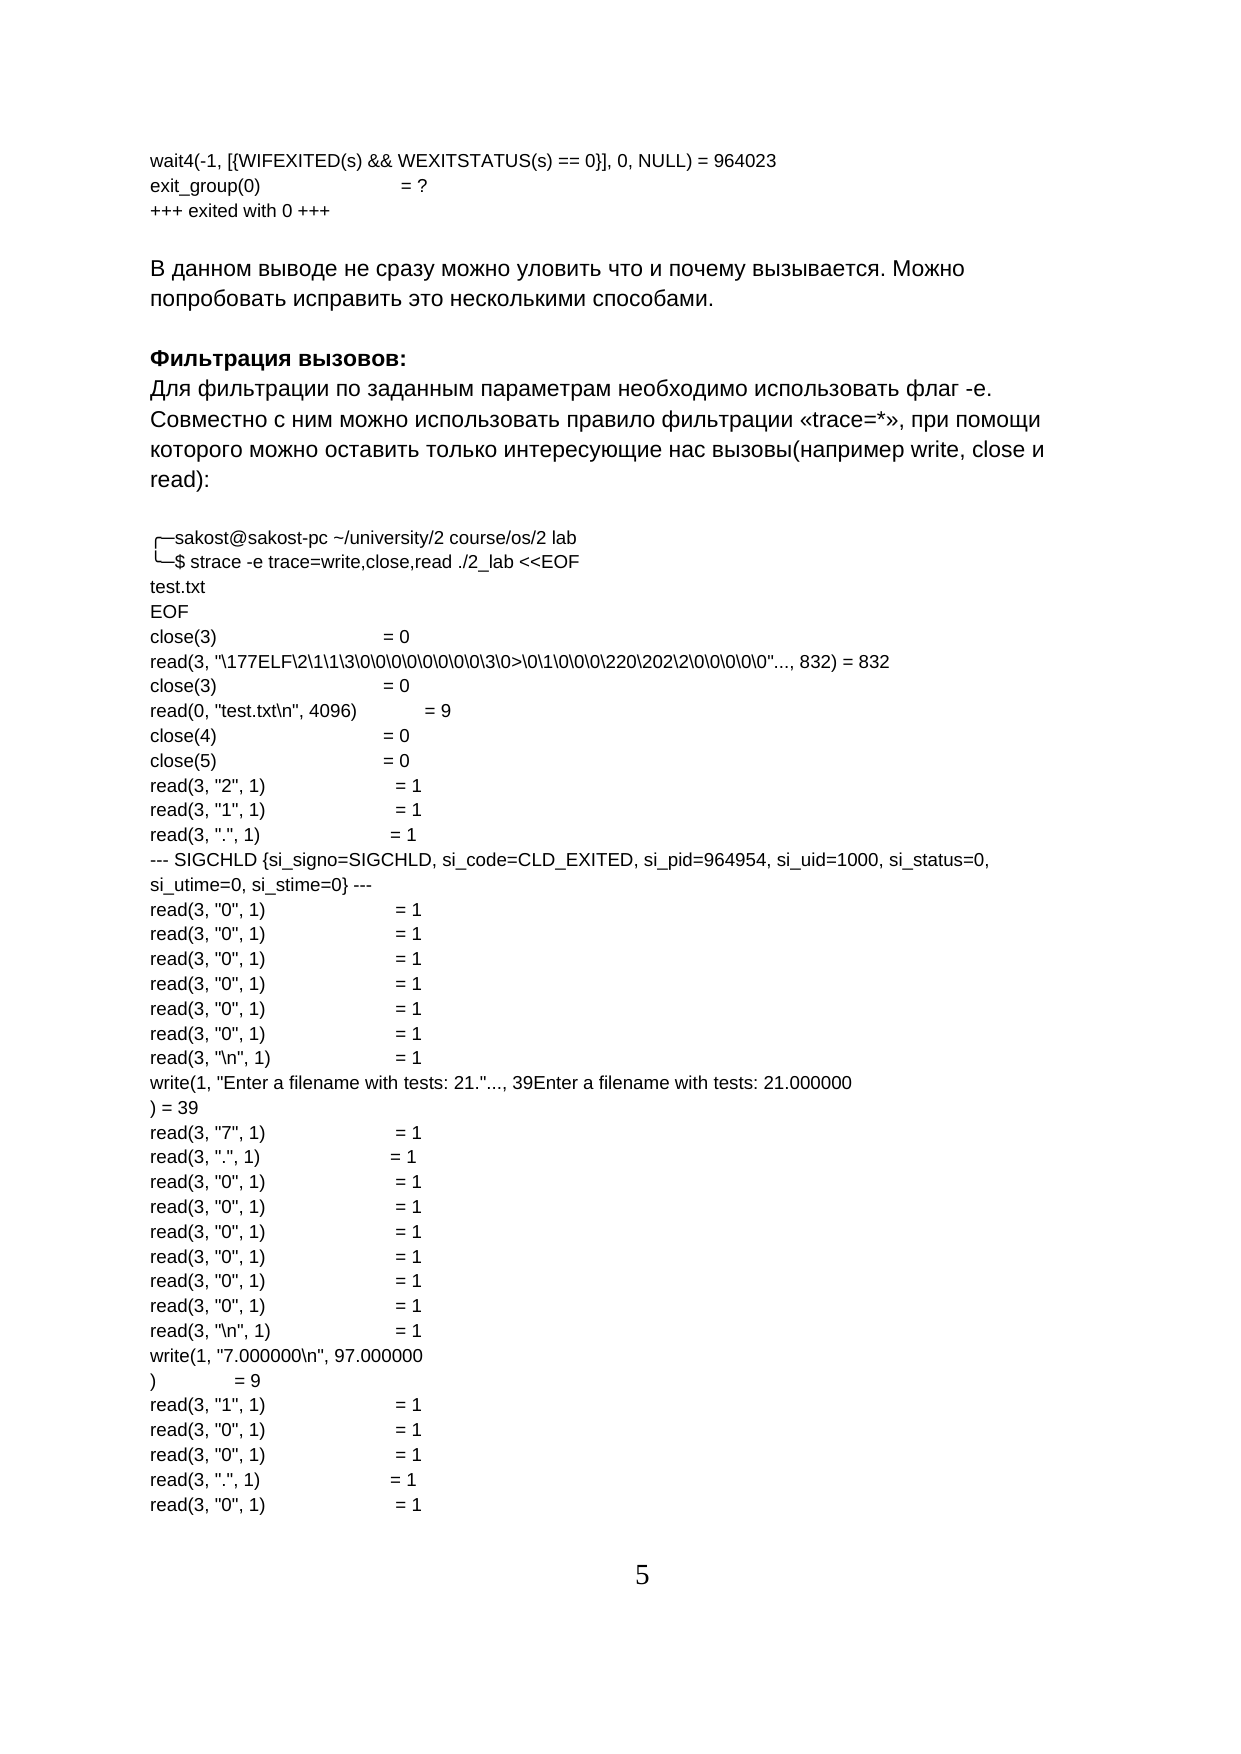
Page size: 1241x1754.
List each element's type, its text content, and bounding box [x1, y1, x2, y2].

text read(3, "7", 1) = 1 [150, 1121, 1091, 1143]
text В данном выводе не сразу можно уловить что и почему вызывается. Можно попробовать исправить это несколькими способами. [150, 254, 1091, 311]
text EOF [150, 601, 1091, 622]
text Для фильтрации по заданным параметрам необходимо использовать флаг -e. Совместно с ним можно использовать правило фильтрации «trace=*», при помощи которого можно оставить только интересующие нас вызовы(например write, close и read): [150, 375, 1091, 492]
text read(3, "0", 1) = 1 [150, 1221, 1091, 1242]
text read(3, "0", 1) = 1 [150, 1196, 1091, 1217]
text read(3, "\n", 1) = 1 [150, 1047, 1091, 1069]
text read(3, "0", 1) = 1 [150, 1295, 1091, 1317]
text read(3, ".", 1) = 1 [150, 824, 1091, 846]
text read(3, "0", 1) = 1 [150, 923, 1091, 945]
text read(3, "0", 1) = 1 [150, 1245, 1091, 1267]
text read(3, "\177ELF\2\1\1\3\0\0\0\0\0\0\0\0\3\0>\0\1\0\0\0\220\202\2\0\0\0\0\0"..., 832) = 832 [150, 650, 1091, 672]
text write(1, "Enter a filename with tests: 21."..., 39Enter a filename with tests: 21.000000 [150, 1072, 1091, 1093]
text Фильтрация вызовов: [150, 345, 1091, 372]
text ) = 39 [150, 1097, 1091, 1118]
text read(0, "test.txt\n", 4096) = 9 [150, 700, 1091, 722]
text read(3, "0", 1) = 1 [150, 1022, 1091, 1044]
text write(1, "7.000000\n", 97.000000 [150, 1344, 1091, 1366]
text read(3, "1", 1) = 1 [150, 1394, 1091, 1416]
text read(3, ".", 1) = 1 [150, 1468, 1091, 1490]
text close(5) = 0 [150, 749, 1091, 771]
text exit_group(0) = ? [150, 175, 1091, 196]
text read(3, "1", 1) = 1 [150, 799, 1091, 821]
text read(3, "0", 1) = 1 [150, 1419, 1091, 1441]
text read(3, "0", 1) = 1 [150, 1171, 1091, 1193]
text +++ exited with 0 +++ [150, 199, 1091, 221]
text ╰─$ strace -e trace=write,close,read ./2_lab <<EOF [150, 551, 1091, 573]
text --- SIGCHLD {si_signo=SIGCHLD, si_code=CLD_EXITED, si_pid=964954, si_uid=1000, si_status=0, si_utime=0, si_stime=0} --- [150, 849, 1091, 895]
text close(3) = 0 [150, 626, 1091, 647]
text wait4(-1, [{WIFEXITED(s) && WEXITSTATUS(s) == 0}], 0, NULL) = 964023 [150, 150, 1091, 172]
text read(3, "\n", 1) = 1 [150, 1320, 1091, 1341]
text close(4) = 0 [150, 725, 1091, 746]
text read(3, "0", 1) = 1 [150, 973, 1091, 994]
text read(3, "0", 1) = 1 [150, 1444, 1091, 1465]
text read(3, "0", 1) = 1 [150, 1493, 1091, 1515]
text ╭─sakost@sakost-pc ~/university/2 course/os/2 lab [150, 526, 1091, 548]
text read(3, "0", 1) = 1 [150, 997, 1091, 1019]
text read(3, ".", 1) = 1 [150, 1146, 1091, 1168]
text ) = 9 [150, 1369, 1091, 1391]
text read(3, "0", 1) = 1 [150, 898, 1091, 920]
text read(3, "0", 1) = 1 [150, 1270, 1091, 1292]
text test.txt [150, 576, 1091, 598]
text close(3) = 0 [150, 675, 1091, 697]
text read(3, "0", 1) = 1 [150, 948, 1091, 969]
text read(3, "2", 1) = 1 [150, 774, 1091, 796]
